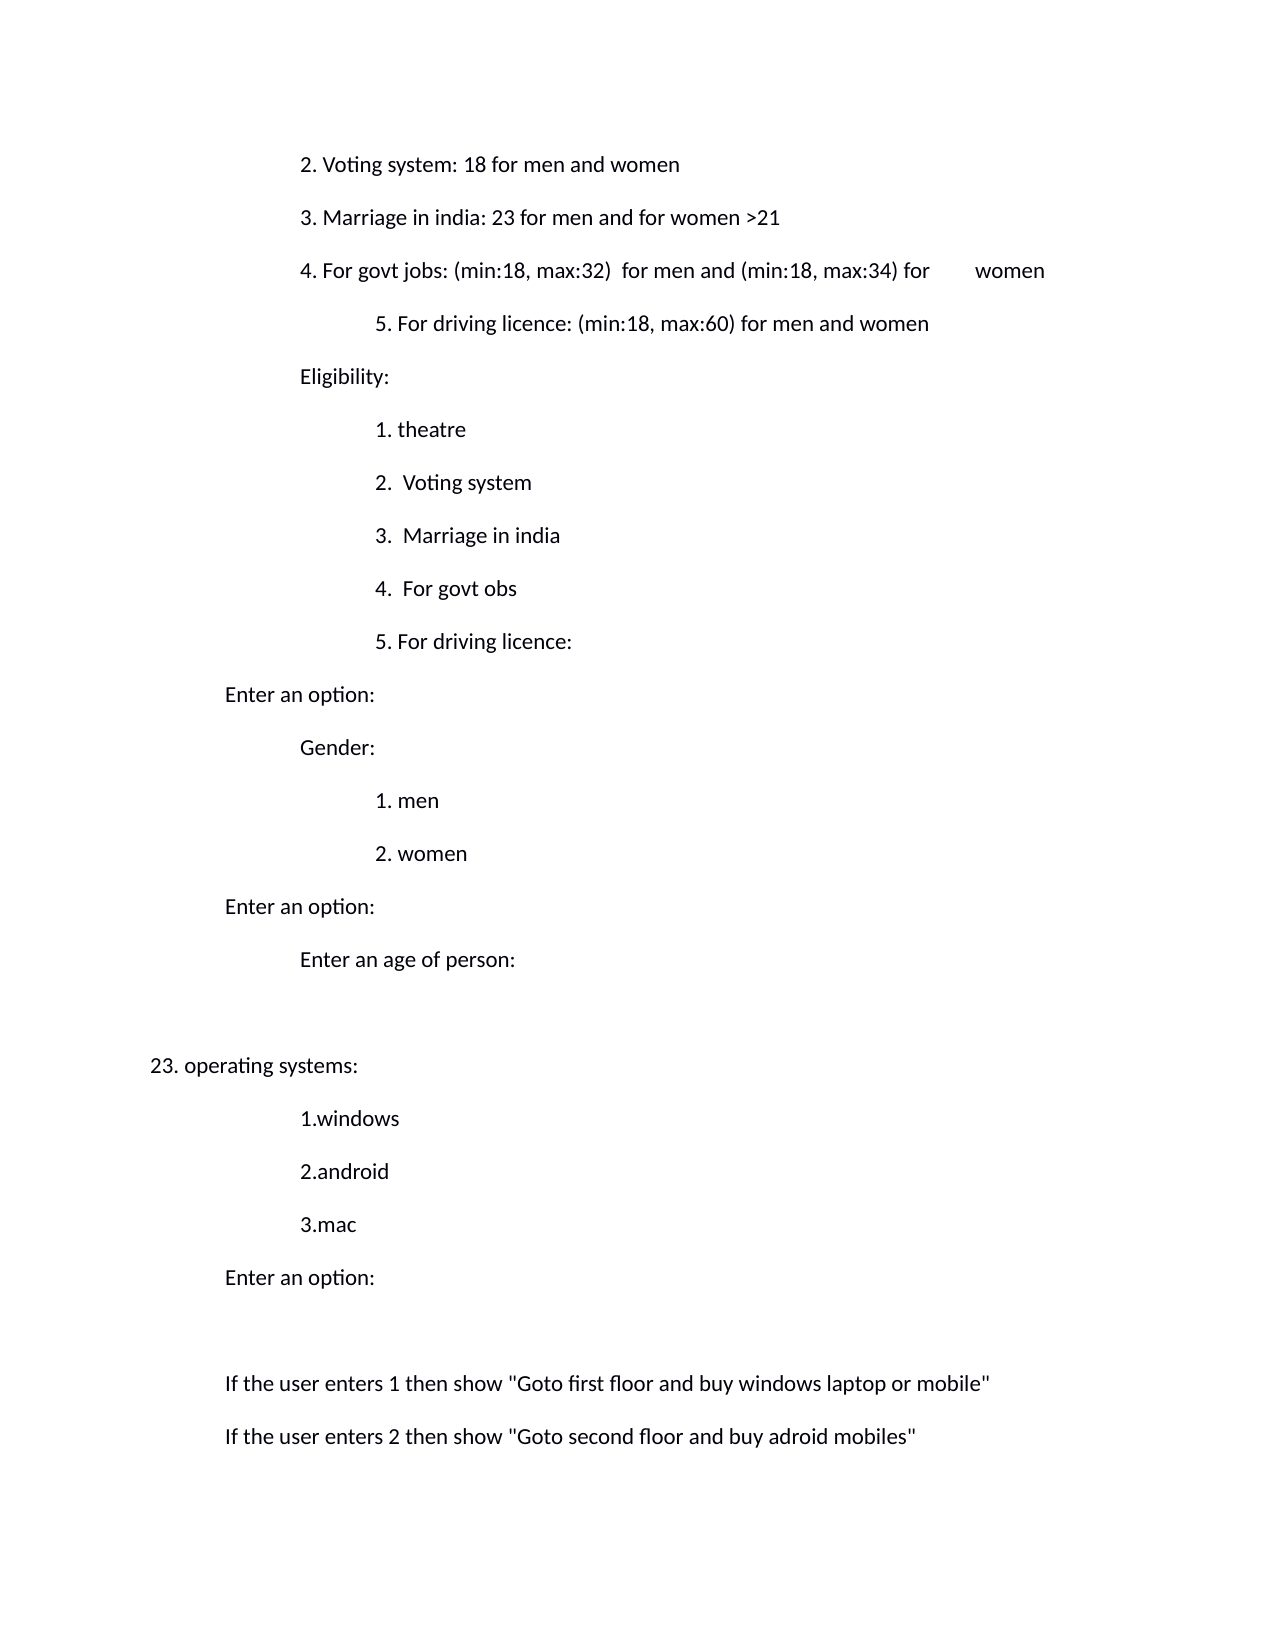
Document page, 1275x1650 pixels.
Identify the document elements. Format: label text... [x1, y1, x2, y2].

text 3. Marriage in india [150, 521, 1125, 549]
text Enter an option: [150, 680, 1125, 708]
text 2. Voting system [150, 468, 1125, 496]
text 2.android [225, 1157, 1125, 1185]
text Gender: [150, 733, 1125, 761]
text Enter an age of person: [150, 945, 1125, 973]
text If the user enters 2 then show "Goto second floor and buy adroid mobiles" [225, 1422, 1125, 1451]
text 5. For driving licence: (min:18, max:60) for men and women [225, 309, 1125, 337]
text Eligibility: [225, 362, 1125, 390]
text Enter an option: [150, 892, 1125, 920]
text 2. Voting system: 18 for men and women [225, 150, 1125, 178]
text 4. For govt obs [150, 574, 1125, 602]
text 2. women [150, 839, 1125, 867]
text 1. men [150, 786, 1125, 814]
text 1.windows [225, 1104, 1125, 1132]
text 5. For driving licence: [150, 627, 1125, 655]
text 3. Marriage in india: 23 for men and for women >21 [225, 203, 1125, 231]
text 3.mac [225, 1210, 1125, 1238]
text Enter an option: [225, 1263, 1125, 1291]
text 4. For govt jobs: (min:18, max:32) for men and (min:18, max:34) for women [225, 256, 1125, 284]
text 1. theatre [225, 415, 1125, 443]
text 23. operating systems: [150, 1051, 1125, 1079]
text If the user enters 1 then show "Goto first floor and buy windows laptop or mobile" [225, 1369, 1125, 1397]
